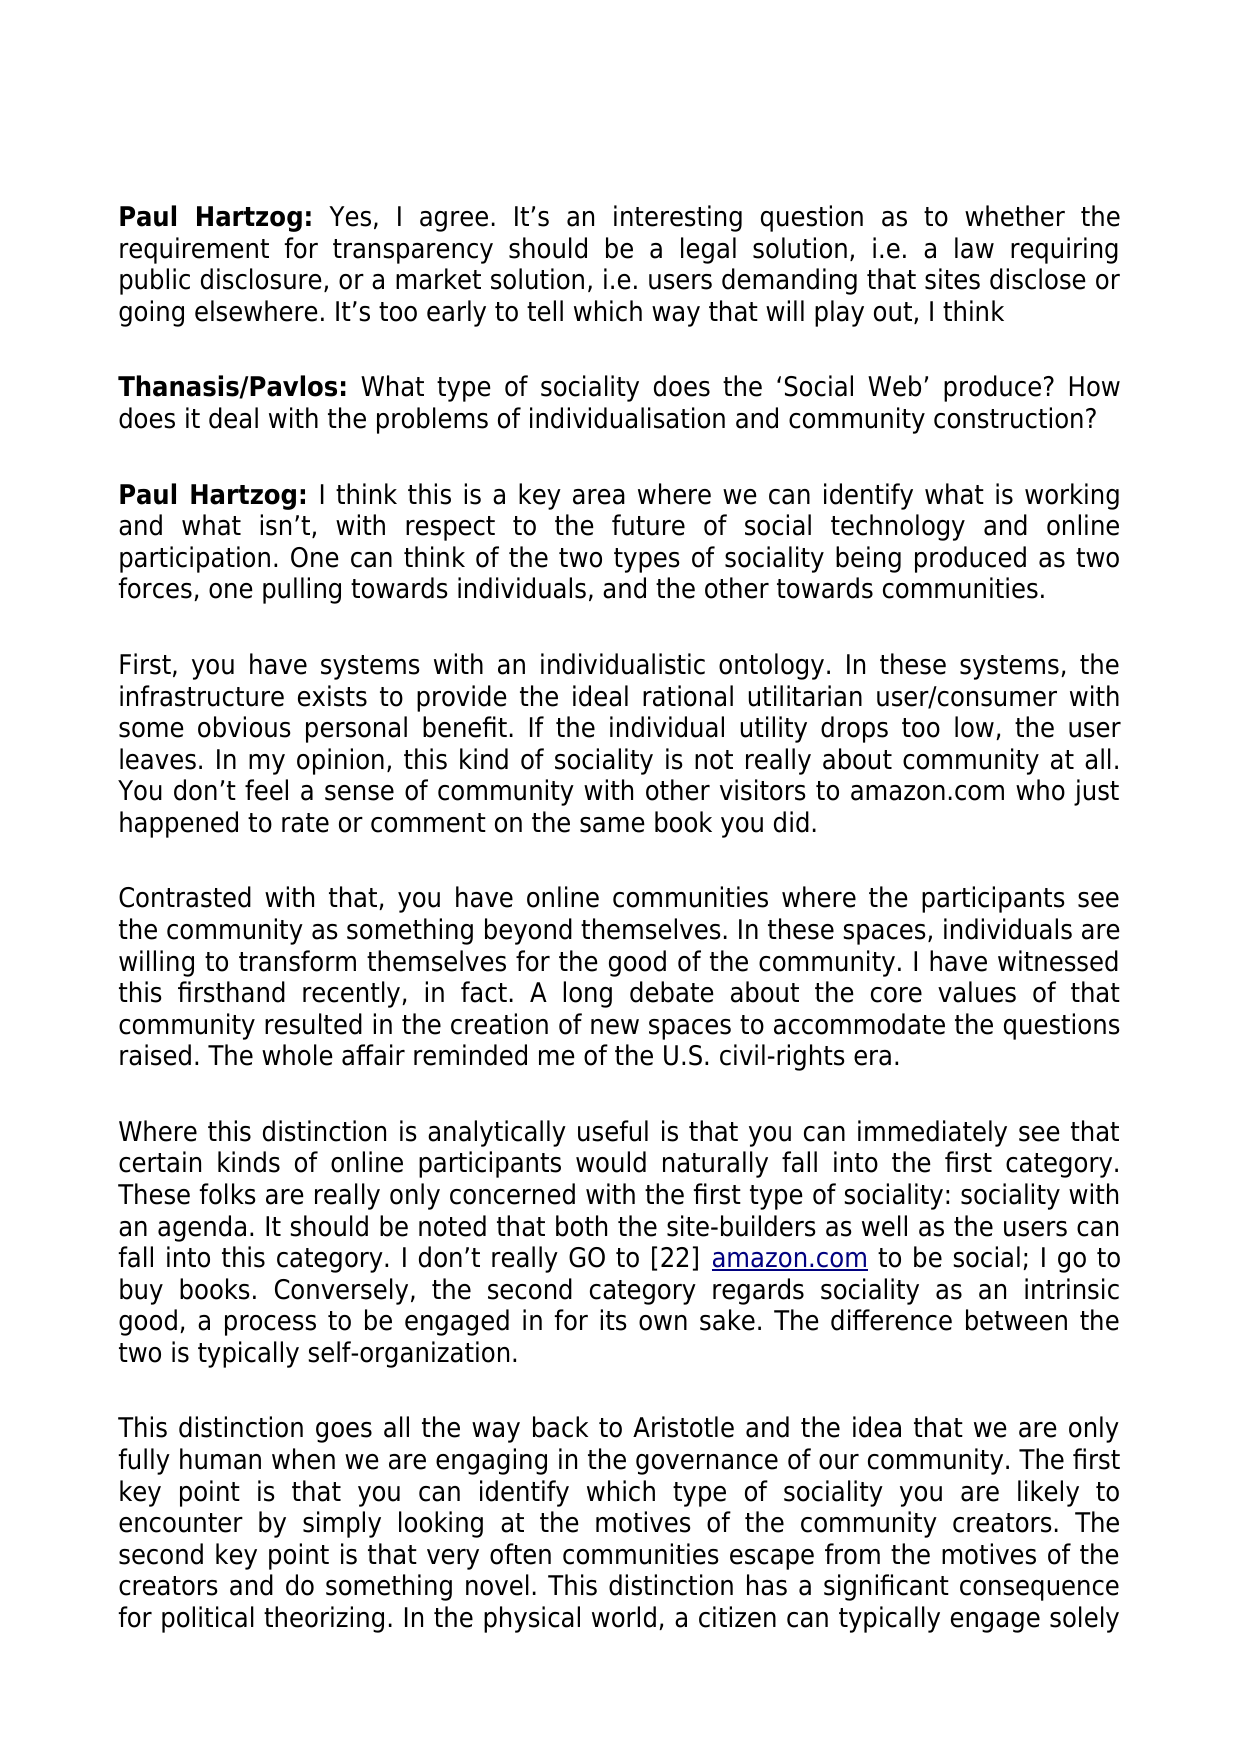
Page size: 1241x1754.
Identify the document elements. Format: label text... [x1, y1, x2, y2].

text Thanasis/Pavlos: What type of sociality does the ‘Social Web’ produce? How does it deal with the problems of individualisation and community construction? [118, 340, 1122, 435]
text Contrasted with that, you have online communities where the participants see the community as something beyond themselves. In these spaces, individuals are willing to transform themselves for the good of the community. I have witnessed this firsthand recently, in fact. A long debate about the core values of that community resulted in the creation of new spaces to accommodate the questions raised. The whole affair reminded me of the U.S. civil-rights era. [118, 851, 1122, 1072]
text Where this distinction is analytically useful is that you can immediately see that certain kinds of online participants would naturally fall into the first category. These folks are really only concerned with the first type of sociality: sociality with an agenda. It should be noted that both the site-builders as well as the users can fall into this category. I don’t really GO to [22] amazon.com to be social; I go to buy books. Conversely, the second category regards sociality as an intrinsic good, a process to be engaged in for its own sake. The difference between the two is typically self-organization. [118, 1084, 1122, 1369]
text Paul Hartzog: Yes, I agree. It’s an interesting question as to whether the requirement for transparency should be a legal solution, i.e. a law requiring public disclosure, or a market solution, i.e. users demanding that sites disclose or going elsewhere. It’s too early to tell which way that will play out, I think [118, 201, 1122, 328]
text Paul Hartzog: I think this is a key area where we can identify what is working and what isn’t, with respect to the future of social technology and online participation. One can think of the two types of sociality being produced as two forces, one pulling towards individuals, and the other towards communities. [118, 447, 1122, 605]
text First, you have systems with an individualistic ontology. In these systems, the infrastructure exists to provide the ideal rational utilitarian user/consumer with some obvious personal benefit. If the individual utility drops too low, the user leaves. In my opinion, this kind of sociality is not really about community at all. You don’t feel a sense of community with other visitors to amazon.com who just happened to rate or comment on the same book you did. [118, 618, 1122, 839]
text This distinction goes all the way back to Aristotle and the idea that we are only fully human when we are engaging in the governance of our community. The first key point is that you can identify which type of sociality you are likely to encounter by simply looking at the motives of the community creators. The second key point is that very often communities escape from the motives of the creators and do something novel. This distinction has a significant consequence for political theorizing. In the physical world, a citizen can typically engage solely [118, 1381, 1122, 1634]
